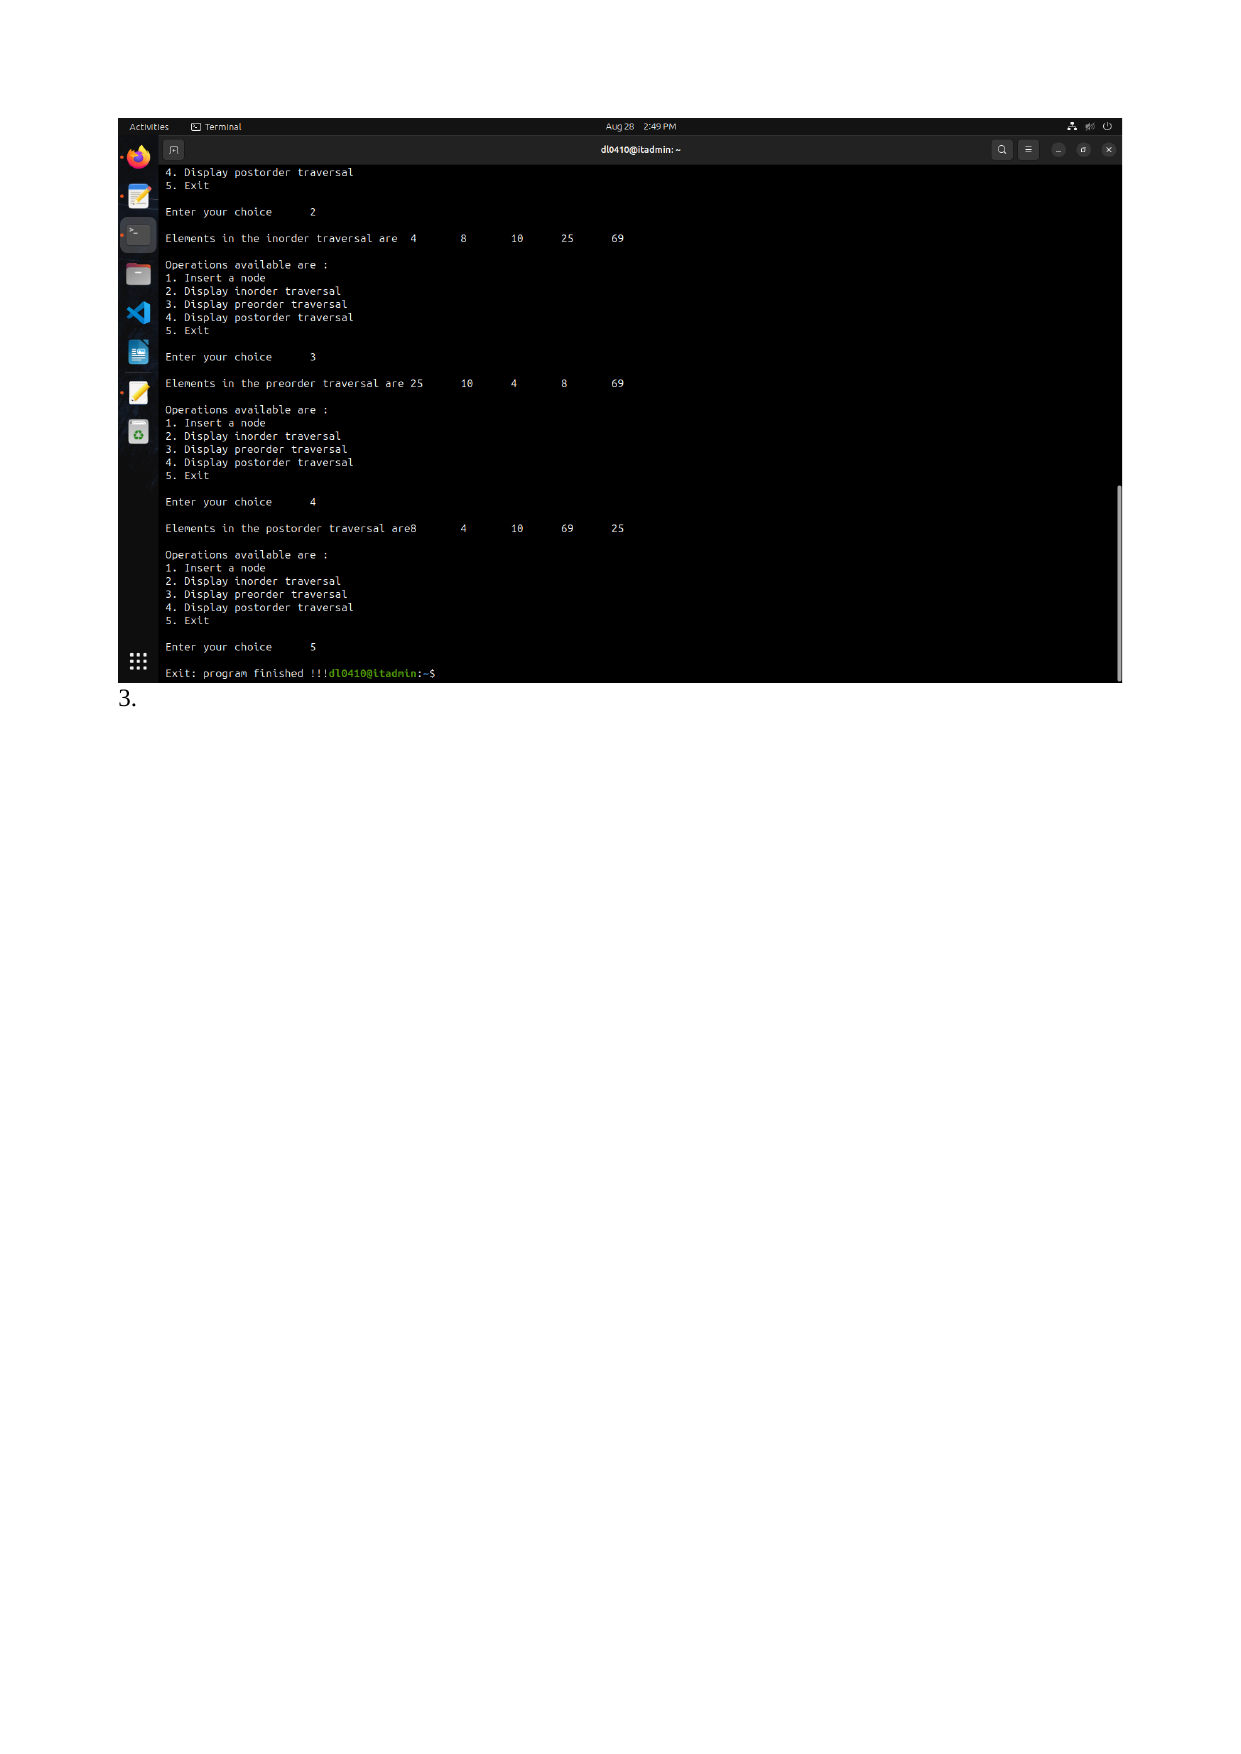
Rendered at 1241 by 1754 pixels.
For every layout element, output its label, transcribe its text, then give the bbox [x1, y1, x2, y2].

picture [118, 118, 1123, 683]
text 3. [118, 683, 1122, 712]
